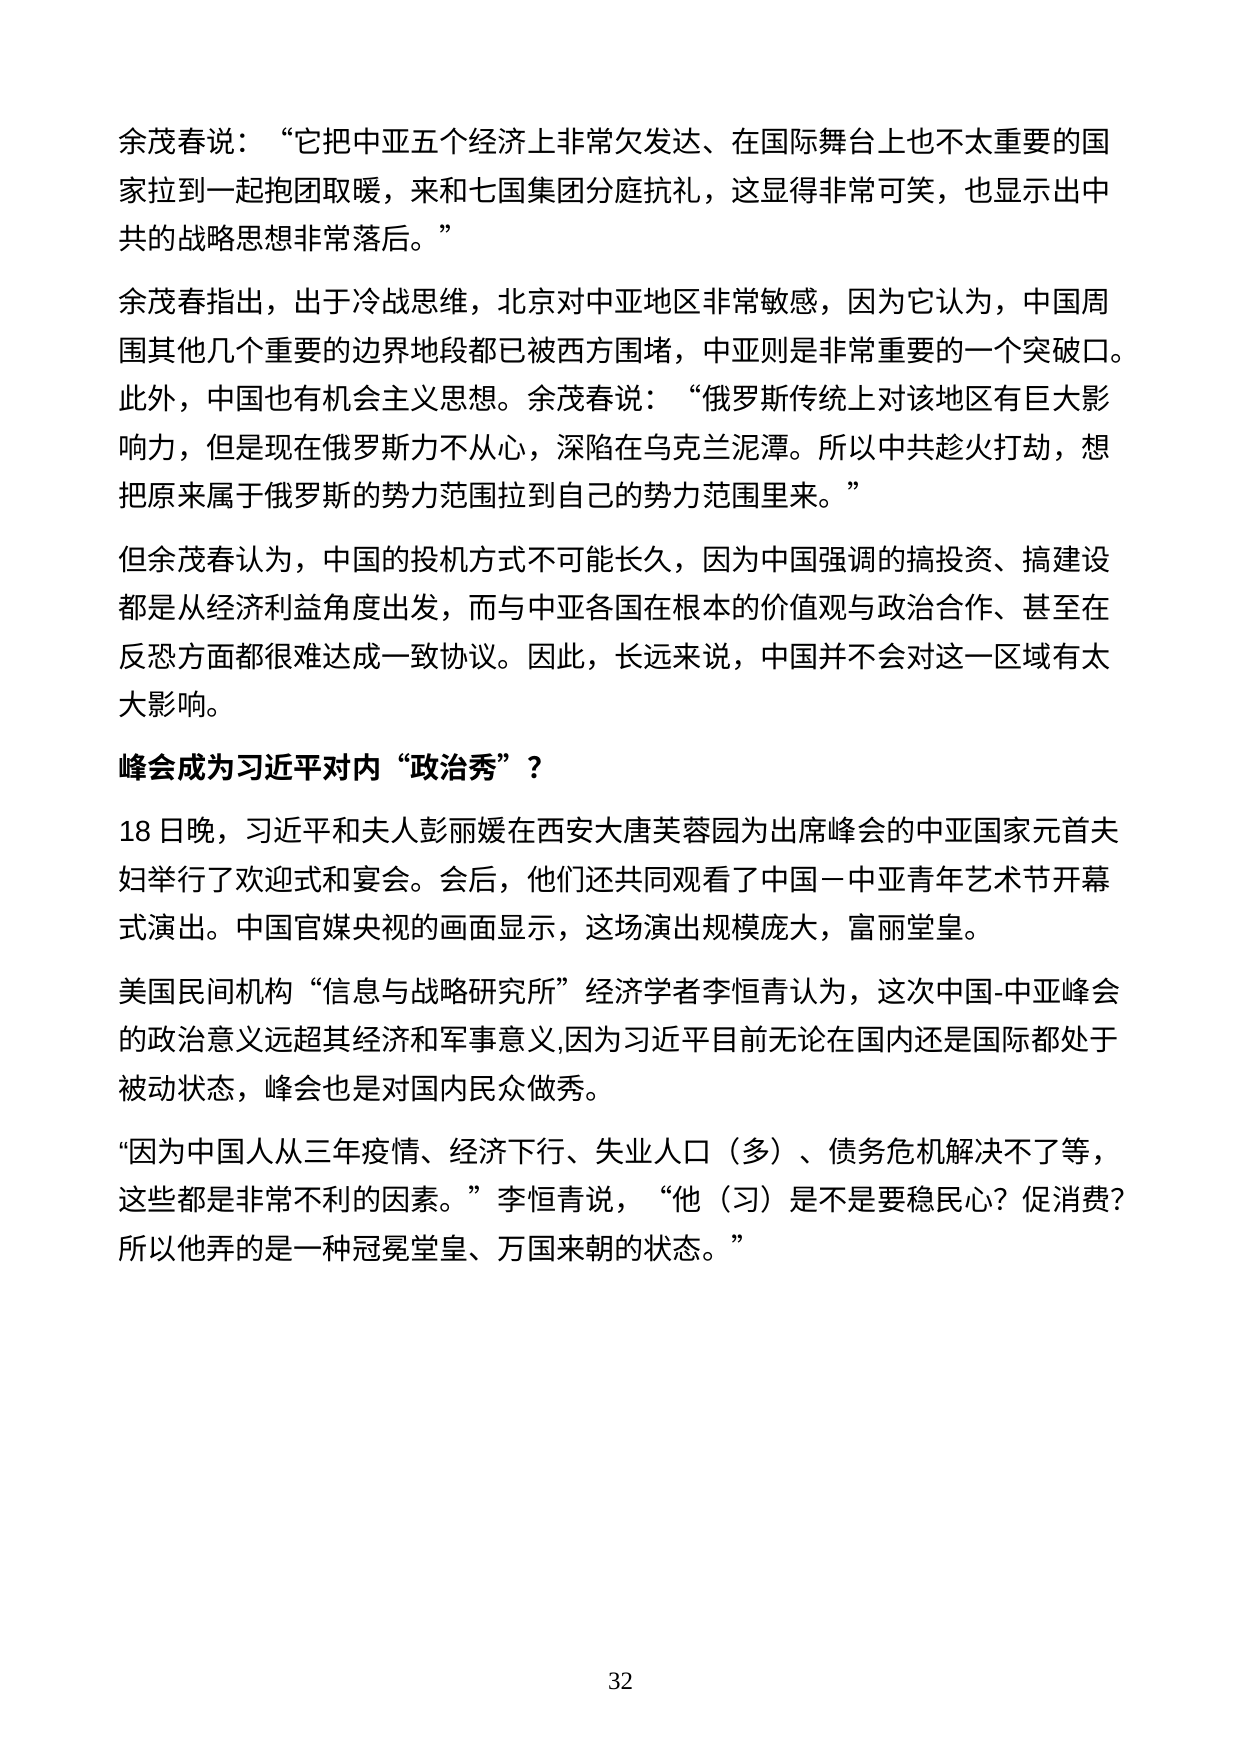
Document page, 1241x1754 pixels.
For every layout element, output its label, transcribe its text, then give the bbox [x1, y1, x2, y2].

text 18日晚，习近平和夫人彭丽媛在西安大唐芙蓉园为出席峰会的中亚国家元首夫妇举行了欢迎式和宴会。会后，他们还共同观看了中国－中亚青年艺术节开幕式演出。中国官媒央视的画面显示，这场演出规模庞大，富丽堂皇。 [118, 808, 1122, 947]
text 但余茂春认为，中国的投机方式不可能长久，因为中国强调的搞投资、搞建设都是从经济利益角度出发，而与中亚各国在根本的价值观与政治合作、甚至在反恐方面都很难达成一致协议。因此，长远来说，中国并不会对这一区域有太大影响。 [118, 536, 1122, 724]
text “因为中国人从三年疫情、经济下行、失业人口（多）、债务危机解决不了等，这些都是非常不利的因素。”李恒青说，“他（习）是不是要稳民心？促消费？所以他弄的是一种冠冕堂皇、万国来朝的状态。” [118, 1128, 1122, 1268]
text 峰会成为习近平对内“政治秀”？ [118, 745, 1122, 787]
text 余茂春说：“它把中亚五个经济上非常欠发达、在国际舞台上也不太重要的国家拉到一起抱团取暖，来和七国集团分庭抗礼，这显得非常可笑，也显示出中共的战略思想非常落后。” [118, 118, 1122, 258]
text 余茂春指出，出于冷战思维，北京对中亚地区非常敏感，因为它认为，中国周围其他几个重要的边界地段都已被西方围堵，中亚则是非常重要的一个突破口。此外，中国也有机会主义思想。余茂春说：“俄罗斯传统上对该地区有巨大影响力，但是现在俄罗斯力不从心，深陷在乌克兰泥潭。所以中共趁火打劫，想把原来属于俄罗斯的势力范围拉到自己的势力范围里来。” [118, 279, 1122, 515]
text 美国民间机构“信息与战略研究所”经济学者李恒青认为，这次中国-中亚峰会的政治意义远超其经济和军事意义,因为习近平目前无论在国内还是国际都处于被动状态，峰会也是对国内民众做秀。 [118, 968, 1122, 1107]
